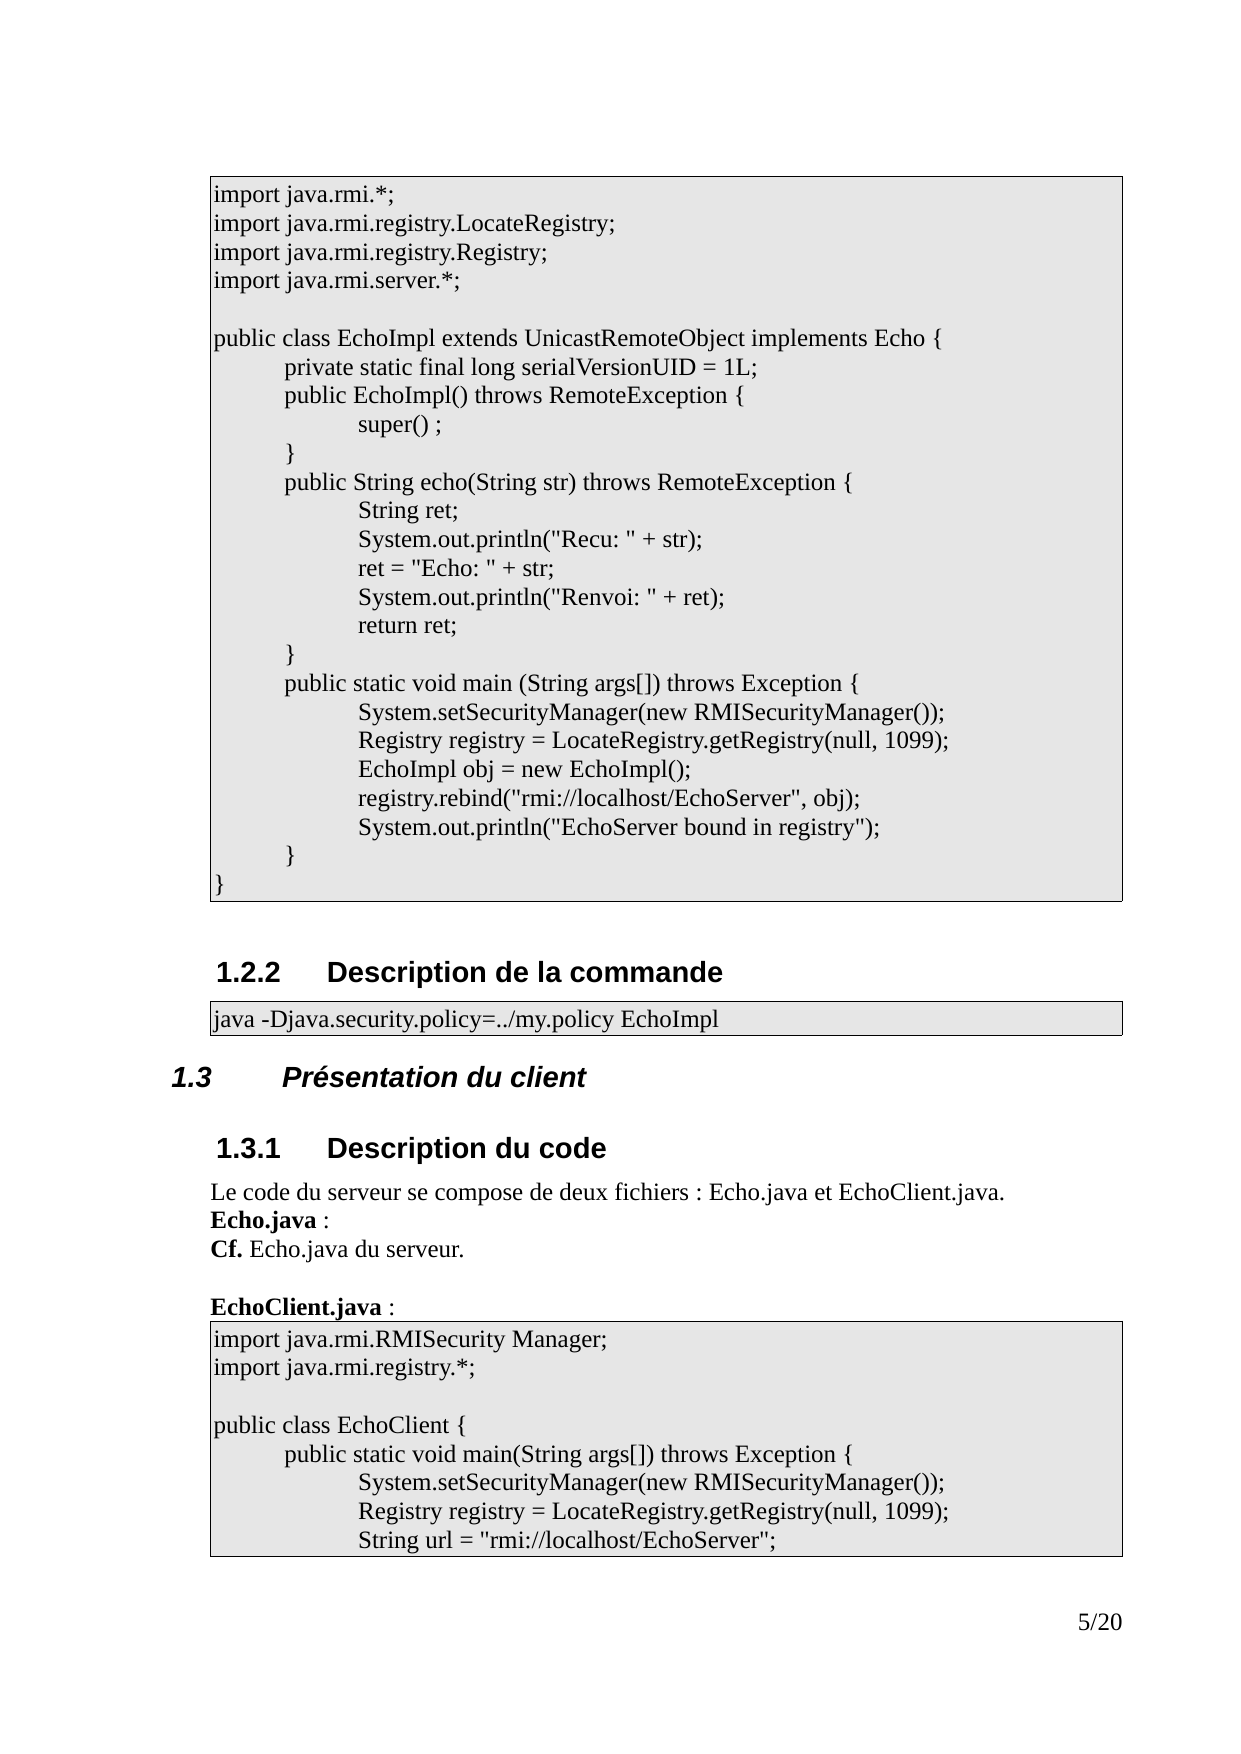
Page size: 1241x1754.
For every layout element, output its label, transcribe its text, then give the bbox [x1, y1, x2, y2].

text System.setSecurityManager(new RMISecurityManager()); [211, 1464, 1122, 1493]
text } [211, 866, 1122, 901]
text registry.rebind("rmi://localhost/EchoServer", obj); [211, 780, 1122, 809]
text System.out.println("Renvoi: " + ret); [211, 579, 1122, 608]
text public EchoImpl() throws RemoteException { [211, 378, 1122, 406]
text Echo.java : [210, 1206, 1122, 1234]
text String url = "rmi://localhost/EchoServer"; [211, 1522, 1122, 1556]
text Registry registry = LocateRegistry.getRegistry(null, 1099); [211, 723, 1122, 751]
text String ret; [211, 493, 1122, 521]
text import java.rmi.registry.LocateRegistry; [211, 205, 1122, 234]
text public class EchoClient { [211, 1407, 1122, 1436]
text super() ; [211, 406, 1122, 435]
text Le code du serveur se compose de deux fichiers : Echo.java et EchoClient.java. [210, 1177, 1122, 1206]
text EchoClient.java : [210, 1292, 1122, 1321]
text } [211, 838, 1122, 866]
text } [211, 636, 1122, 665]
text import java.rmi.registry.Registry; [211, 234, 1122, 263]
text System.out.println("EchoServer bound in registry"); [211, 809, 1122, 838]
subtitle Description du code [208, 1131, 1122, 1164]
text java -Djava.security.policy=../my.policy EchoImpl [211, 1002, 1122, 1035]
text public static void main (String args[]) throws Exception { [211, 665, 1122, 694]
text import java.rmi.registry.*; [211, 1349, 1122, 1378]
text import java.rmi.*; [211, 177, 1122, 205]
subtitle Description de la commande [208, 955, 1122, 988]
text Cf. Echo.java du serveur. [210, 1234, 1122, 1263]
text } [211, 435, 1122, 464]
text public String echo(String str) throws RemoteException { [211, 464, 1122, 493]
text EchoImpl obj = new EchoImpl(); [211, 751, 1122, 780]
text private static final long serialVersionUID = 1L; [211, 349, 1122, 378]
text System.out.println("Recu: " + str); [211, 521, 1122, 550]
subtitle Présentation du client [163, 1060, 1122, 1094]
text ret = "Echo: " + str; [211, 550, 1122, 579]
text System.setSecurityManager(new RMISecurityManager()); [211, 694, 1122, 723]
text import java.rmi.server.*; [211, 263, 1122, 291]
text import java.rmi.RMISecurity Manager; [211, 1322, 1122, 1349]
text return ret; [211, 608, 1122, 636]
text public class EchoImpl extends UnicastRemoteObject implements Echo { [211, 320, 1122, 349]
text public static void main(String args[]) throws Exception { [211, 1436, 1122, 1464]
text Registry registry = LocateRegistry.getRegistry(null, 1099); [211, 1493, 1122, 1522]
